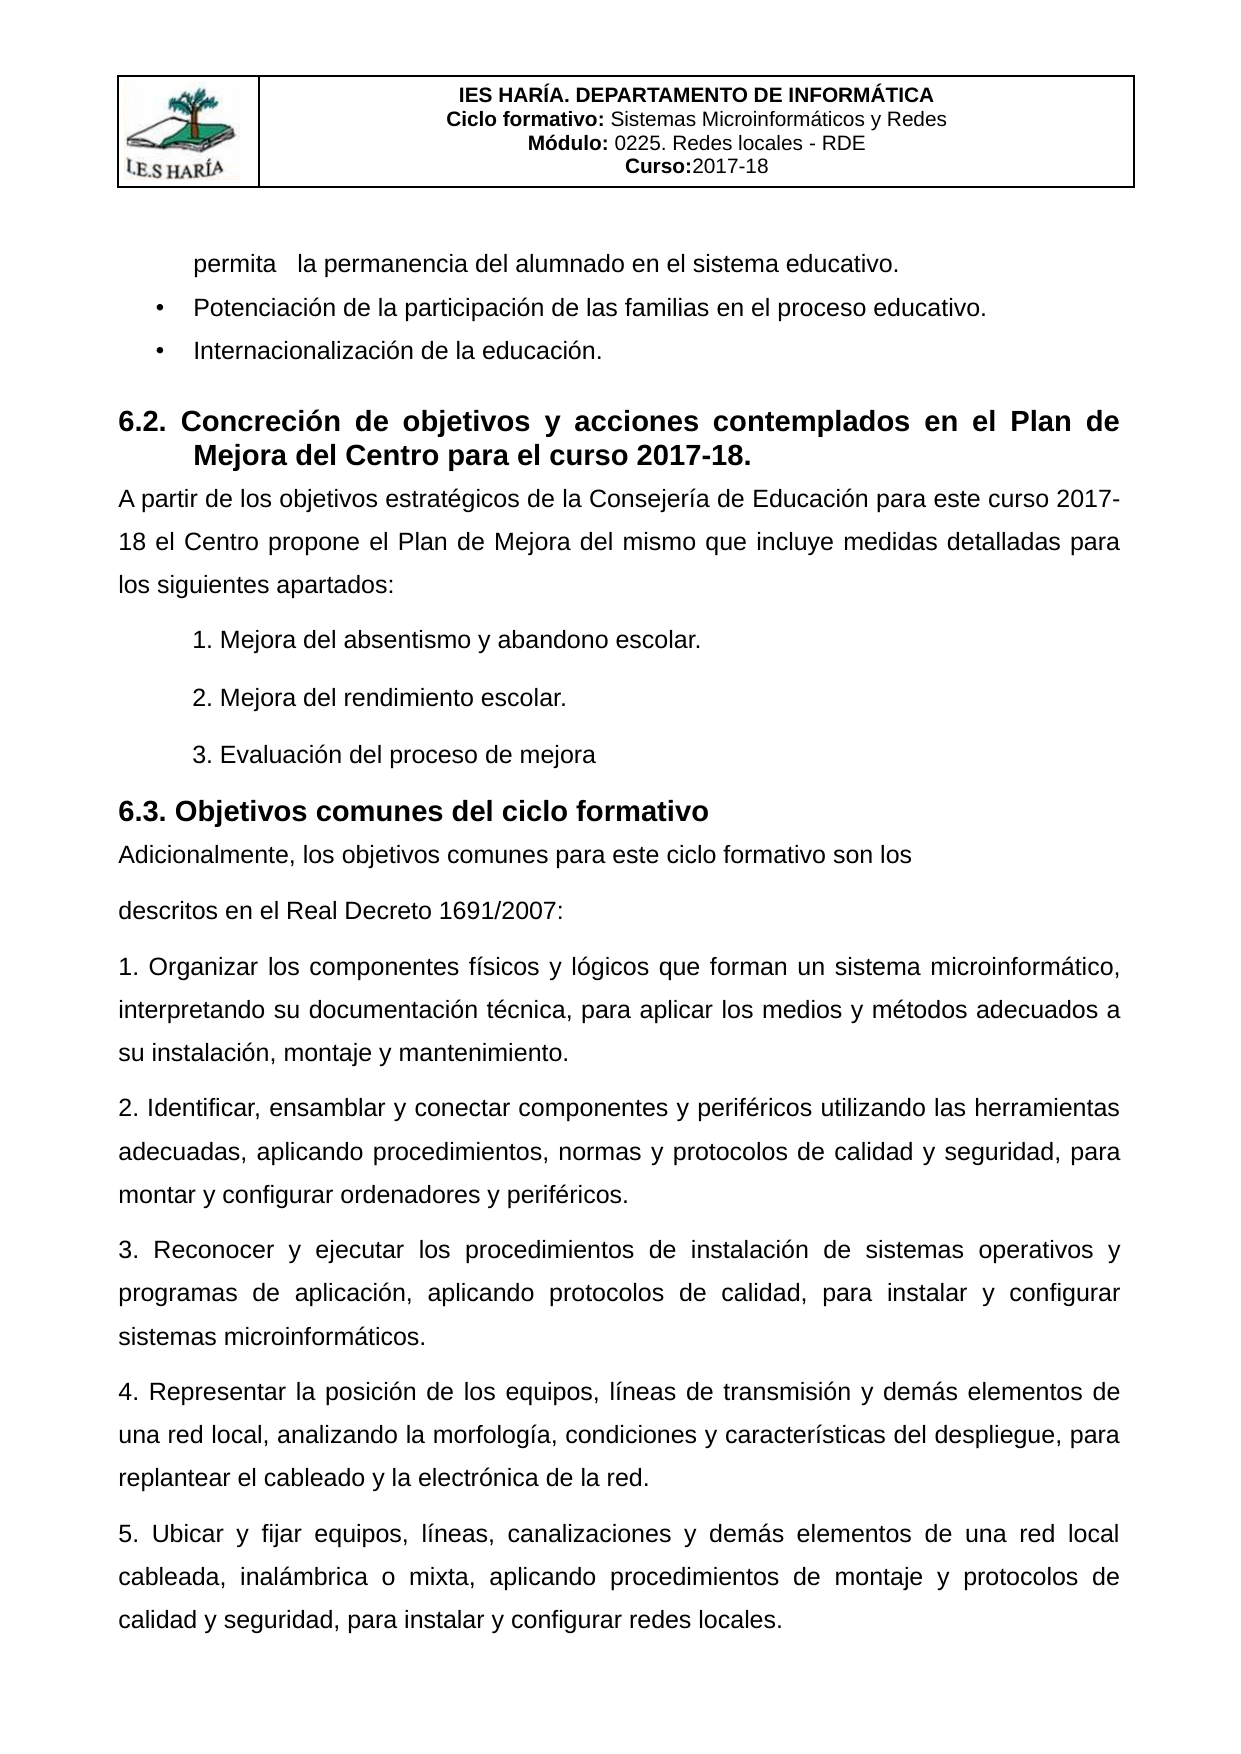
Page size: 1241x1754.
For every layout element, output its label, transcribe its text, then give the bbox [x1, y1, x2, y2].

subtitle 6.3. Objetivos comunes del ciclo formativo [118, 794, 1122, 828]
picture [123, 82, 241, 180]
text 1. Organizar los componentes físicos y lógicos que forman un sistema microinformático, interpretando su documentación técnica, para aplicar los medios y métodos adecuados a su instalación, montaje y mantenimiento. [118, 952, 1122, 1067]
list permita la permanencia del alumnado en el sistema educativo. [156, 249, 1122, 278]
text 5. Ubicar y fijar equipos, líneas, canalizaciones y demás elementos de una red local cableada, inalámbrica o mixta, aplicando procedimientos de montaje y protocolos de calidad y seguridad, para instalar y configurar redes locales. [118, 1519, 1122, 1634]
text 4. Representar la posición de los equipos, líneas de transmisión y demás elementos de una red local, analizando la morfología, condiciones y características del despliegue, para replantear el cableado y la electrónica de la red. [118, 1377, 1122, 1492]
text descritos en el Real Decreto 1691/2007: [118, 896, 1122, 925]
text 1. Mejora del absentismo y abandono escolar. [192, 626, 1122, 654]
text 2. Identificar, ensamblar y conectar componentes y periféricos utilizando las herramientas adecuadas, aplicando procedimientos, normas y protocolos de calidad y seguridad, para montar y configurar ordenadores y periféricos. [118, 1093, 1122, 1208]
list Internacionalización de la educación. [156, 336, 1122, 365]
text A partir de los objetivos estratégicos de la Consejería de Educación para este curso 2017-18 el Centro propone el Plan de Mejora del mismo que incluye medidas detalladas para los siguientes apartados: [118, 484, 1122, 599]
text Adicionalmente, los objetivos comunes para este ciclo formativo son los [118, 840, 1122, 869]
subtitle 6.2. Concreción de objetivos y acciones contemplados en el Plan de Mejora del Centro para el curso 2017-18. [118, 404, 1122, 471]
text 3. Evaluación del proceso de mejora [192, 741, 1122, 769]
text 3. Reconocer y ejecutar los procedimientos de instalación de sistemas operativos y programas de aplicación, aplicando protocolos de calidad, para instalar y configurar sistemas microinformáticos. [118, 1235, 1122, 1350]
text 2. Mejora del rendimiento escolar. [192, 683, 1122, 712]
list Potenciación de la participación de las familias en el proceso educativo. [156, 293, 1122, 321]
